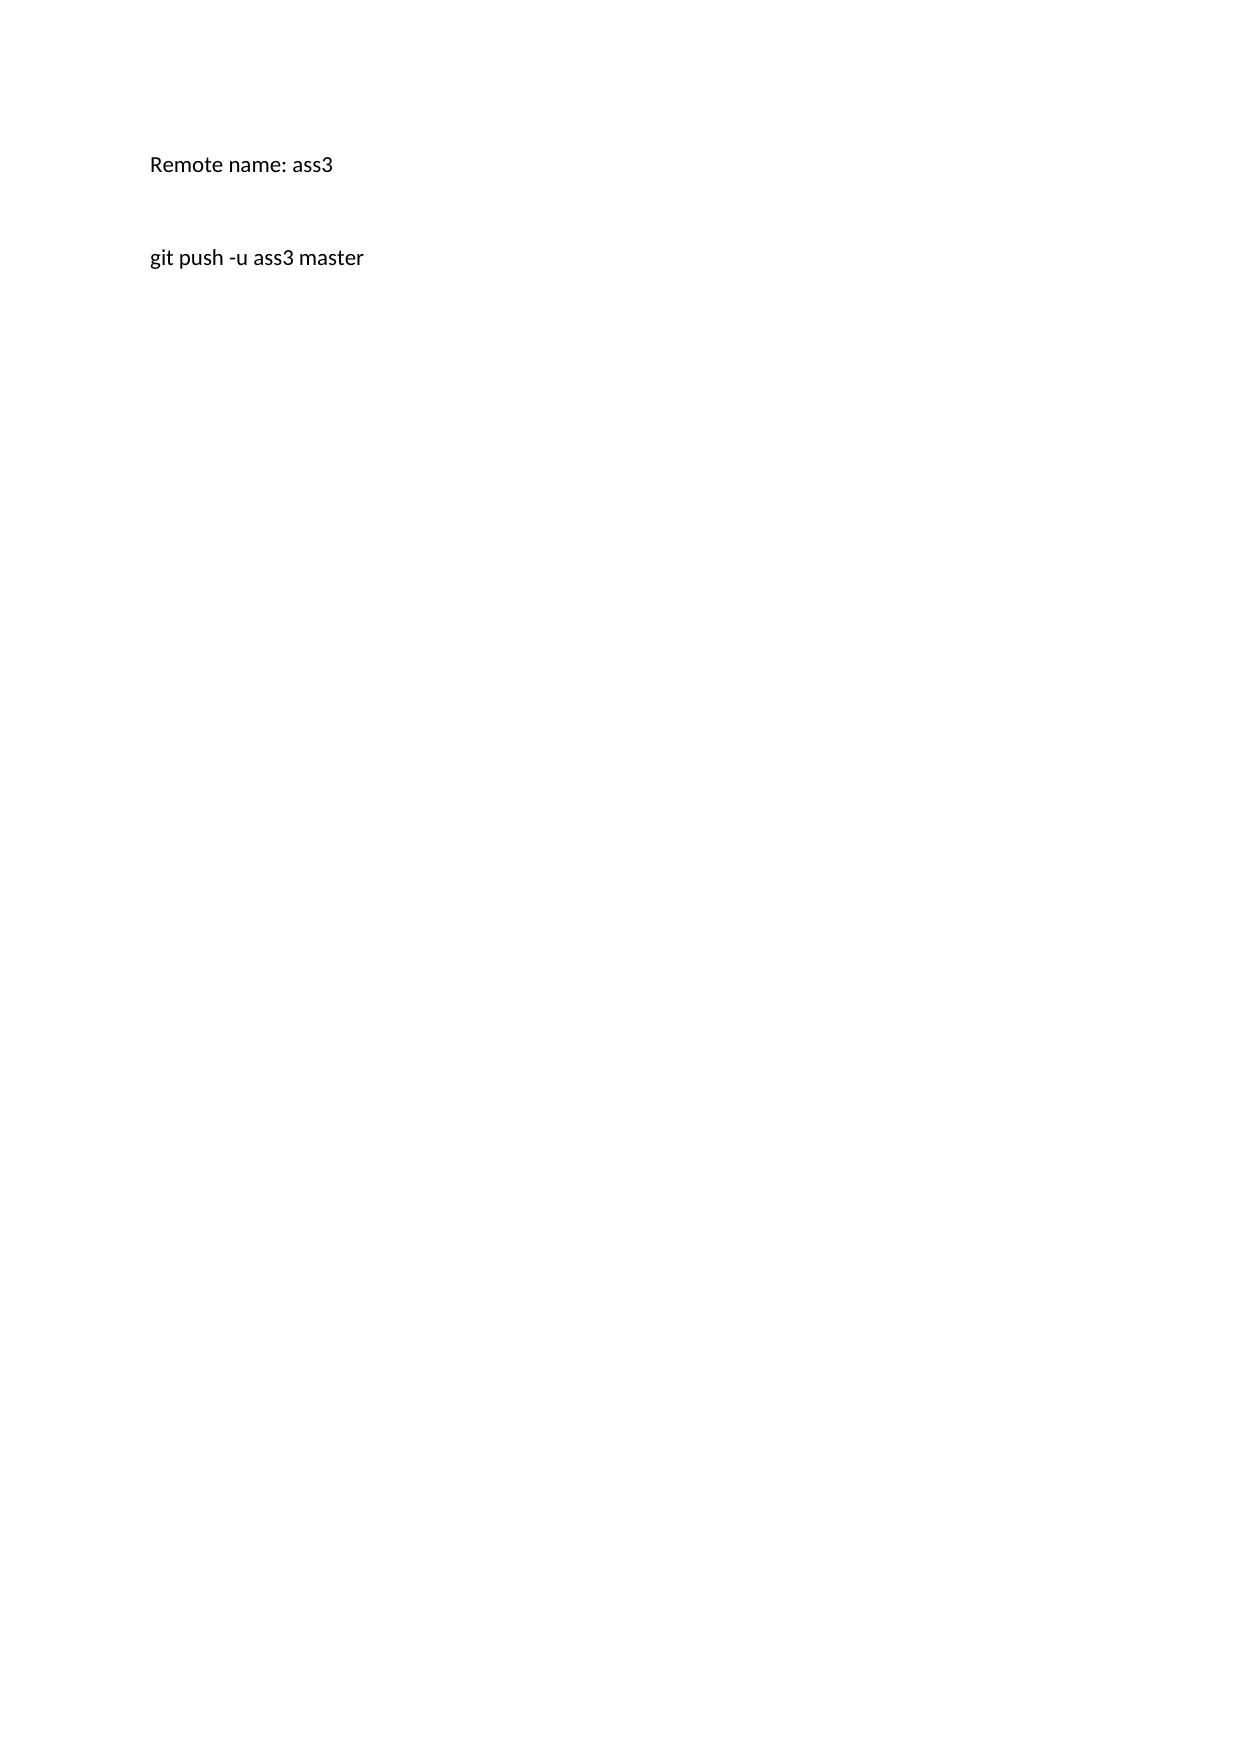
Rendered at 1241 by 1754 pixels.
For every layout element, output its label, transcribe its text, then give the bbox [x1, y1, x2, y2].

text Remote name: ass3 [150, 150, 1090, 178]
text git push -u ass3 master [150, 243, 1090, 271]
